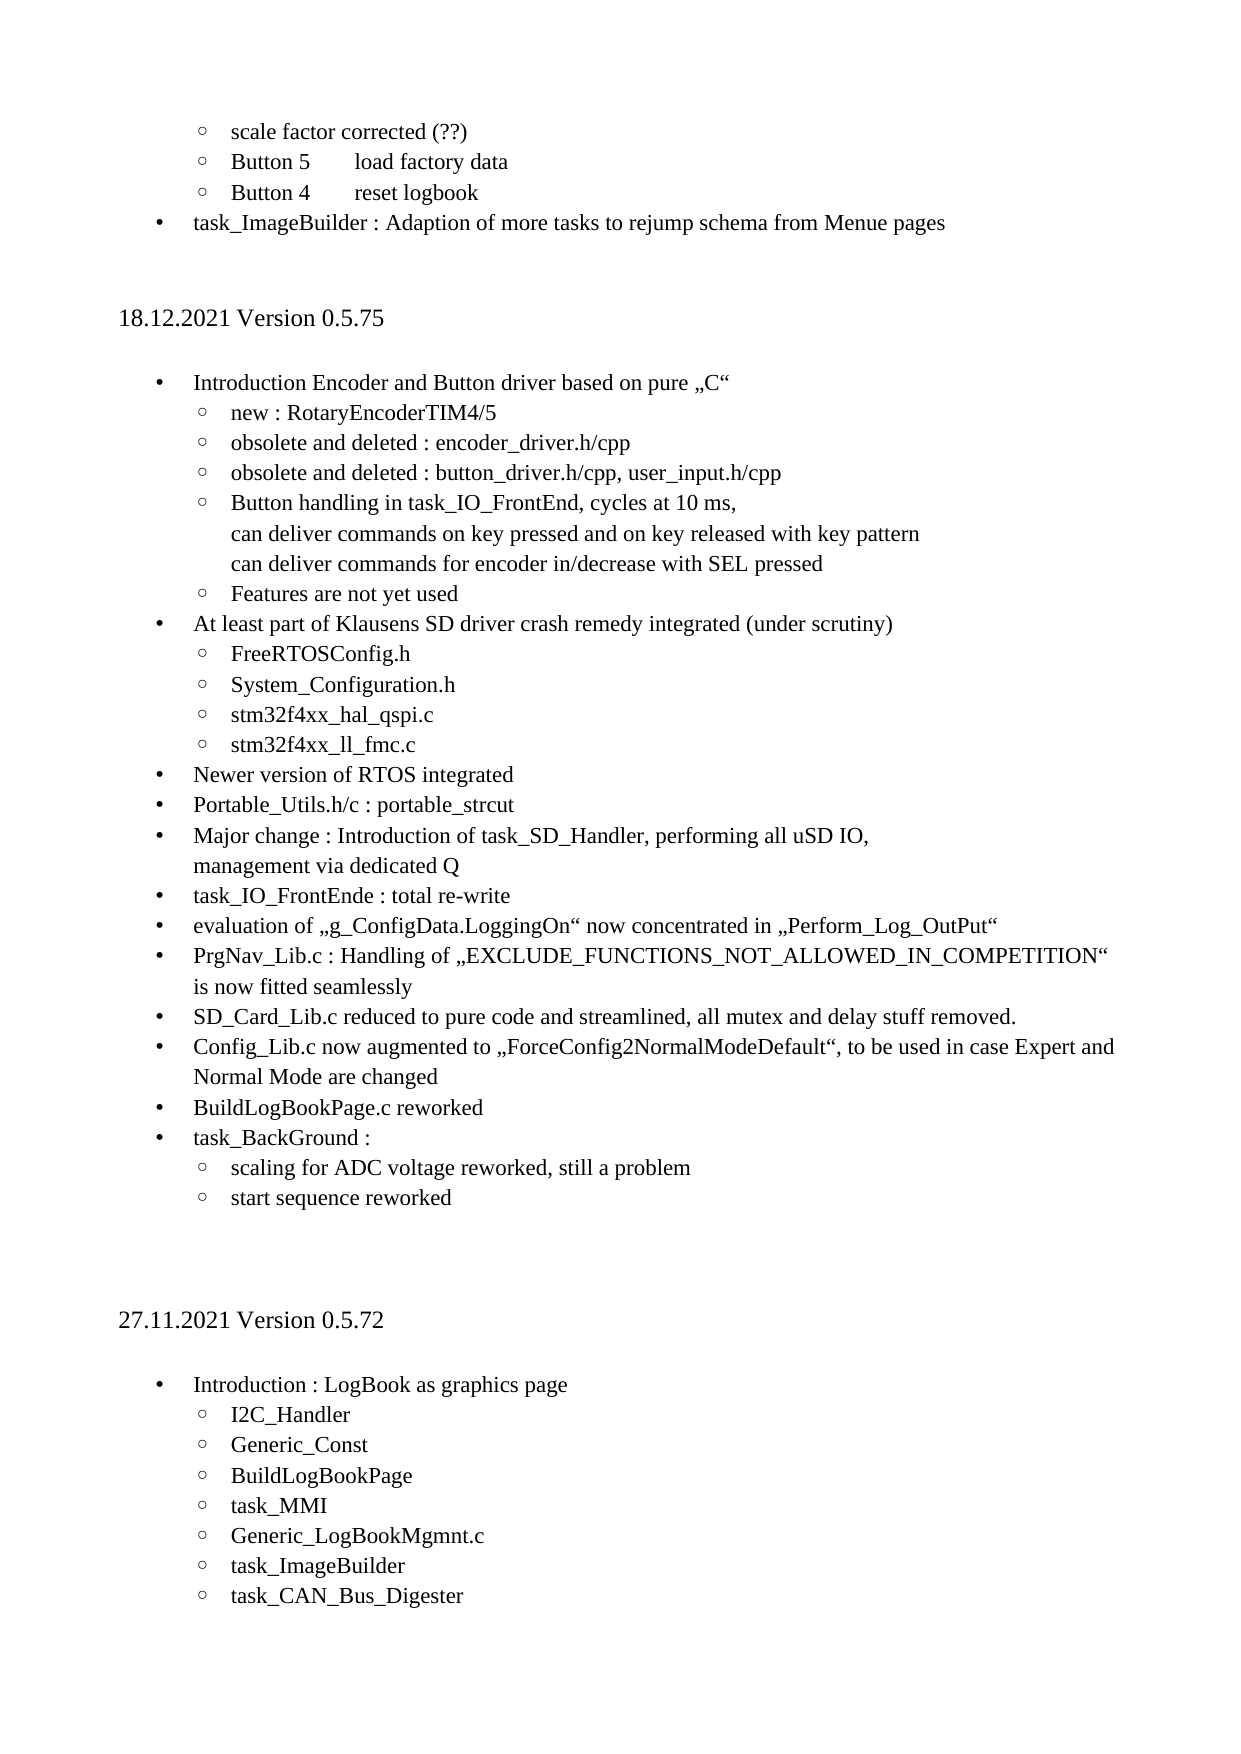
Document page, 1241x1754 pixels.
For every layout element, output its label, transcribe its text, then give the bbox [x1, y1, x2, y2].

list Portable_Utils.h/c : portable_strcut [156, 792, 1122, 818]
list Newer version of RTOS integrated [156, 761, 1122, 788]
list PrgNav_Lib.c : Handling of „EXCLUDE_FUNCTIONS_NOT_ALLOWED_IN_COMPETITION“ is now fitted seamlessly [156, 943, 1122, 999]
list I2C_Handler [193, 1401, 1122, 1428]
list task_CAN_Bus_Digester [193, 1583, 1122, 1609]
list task_MMI [193, 1492, 1122, 1518]
list Major change : Introduction of task_SD_Handler, performing all uSD IO, management via dedicated Q [156, 822, 1122, 878]
list Introduction Encoder and Button driver based on pure „C“ [156, 369, 1122, 395]
list obsolete and deleted : button_driver.h/cpp, user_input.h/cpp [193, 459, 1122, 486]
list Button 5 load factory data [193, 148, 1122, 175]
list Features are not yet used [193, 580, 1122, 606]
list Generic_Const [193, 1432, 1122, 1458]
list FreeRTOSConfig.h [193, 641, 1122, 667]
list scaling for ADC voltage reworked, still a problem [193, 1154, 1122, 1180]
list BuildLogBookPage [193, 1462, 1122, 1488]
list task_ImageBuilder : Adaption of more tasks to rejump schema from Menue pages [156, 209, 1122, 268]
list Config_Lib.c now augmented to „ForceConfig2NormalModeDefault“, to be used in case Expert and Normal Mode are changed [156, 1033, 1122, 1090]
list Button handling in task_IO_FrontEnd, cycles at 10 ms, can deliver commands on key pressed and on key released with key pattern can deliver commands for encoder in/decrease with SEL pressed [193, 489, 1122, 576]
list start sequence reworked [193, 1184, 1122, 1211]
list obsolete and deleted : encoder_driver.h/cpp [193, 429, 1122, 455]
list evaluation of „g_ConfigData.LoggingOn“ now concentrated in „Perform_Log_OutPut“ [156, 912, 1122, 939]
list BuildLogBookPage.c reworked [156, 1094, 1122, 1120]
list task_BackGround : [156, 1124, 1122, 1150]
list SD_Card_Lib.c reduced to pure code and streamlined, all mutex and delay stuff removed. [156, 1003, 1122, 1029]
list Introduction : LogBook as graphics page [156, 1371, 1122, 1397]
list new : RotaryEncoderTIM4/5 [193, 399, 1122, 425]
list task_IO_FrontEnde : total re-write [156, 882, 1122, 908]
list stm32f4xx_ll_fmc.c [193, 731, 1122, 757]
list Button 4 reset logbook [193, 178, 1122, 205]
list scale factor corrected (??) [193, 118, 1122, 144]
text 27.11.2021 Version 0.5.72 [118, 1305, 1122, 1334]
list task_ImageBuilder [193, 1552, 1122, 1579]
list Generic_LogBookMgmnt.c [193, 1522, 1122, 1548]
list At least part of Klausens SD driver crash remedy integrated (under scrutiny) [156, 610, 1122, 637]
list System_Configuration.h [193, 671, 1122, 697]
list stm32f4xx_hal_qspi.c [193, 701, 1122, 727]
text 18.12.2021 Version 0.5.75 [118, 303, 1122, 331]
